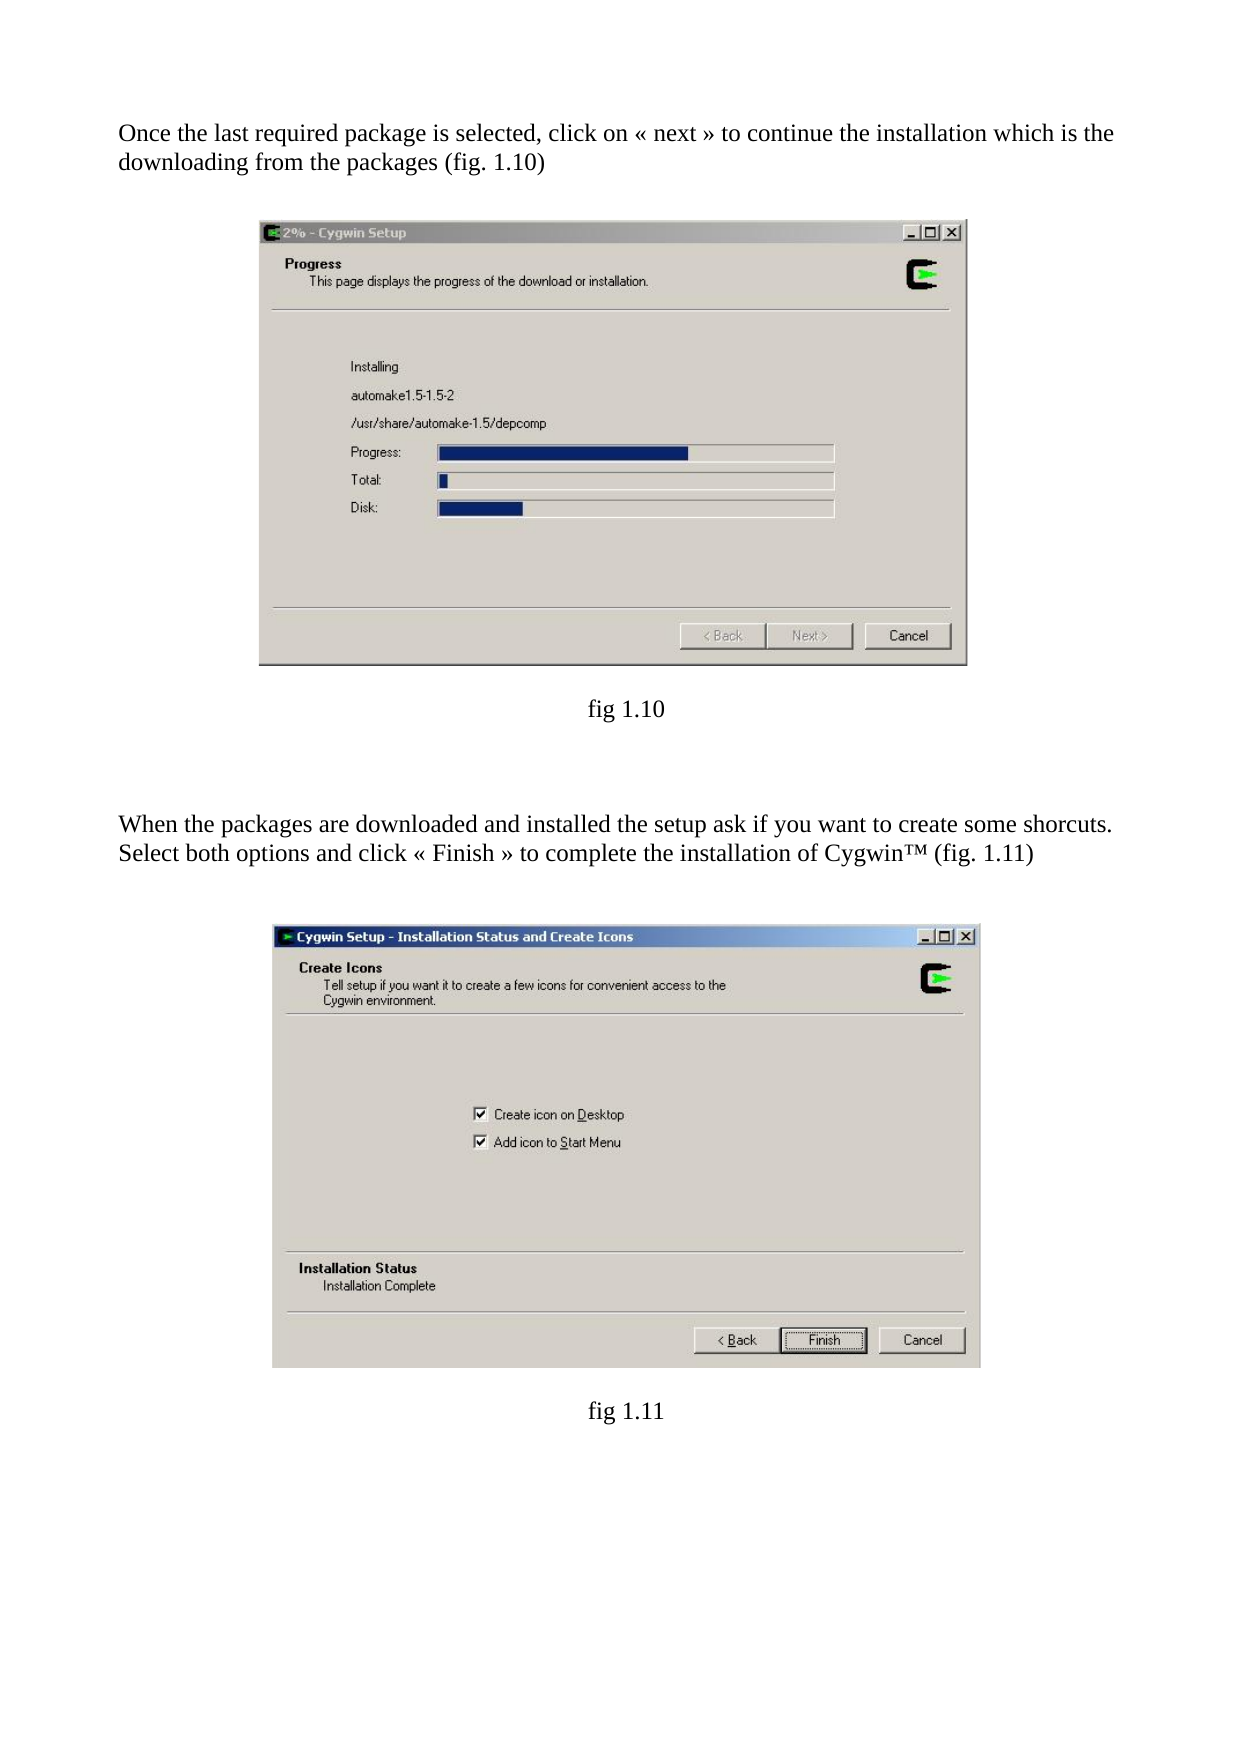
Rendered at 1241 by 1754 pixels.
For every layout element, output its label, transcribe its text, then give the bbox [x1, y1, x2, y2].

text fig 1.11 [118, 1396, 1134, 1425]
picture [271, 923, 981, 1368]
text Once the last required package is selected, click on « next » to continue the installation which is the downloading from the packages (fig. 1.10) [118, 118, 1134, 176]
text When the packages are downloaded and installed the setup ask if you want to create some shorcuts. Select both options and click « Finish » to complete the installation of Cygwin™ (fig. 1.11) [118, 809, 1134, 866]
text fig 1.10 [118, 694, 1134, 723]
picture [258, 219, 968, 666]
